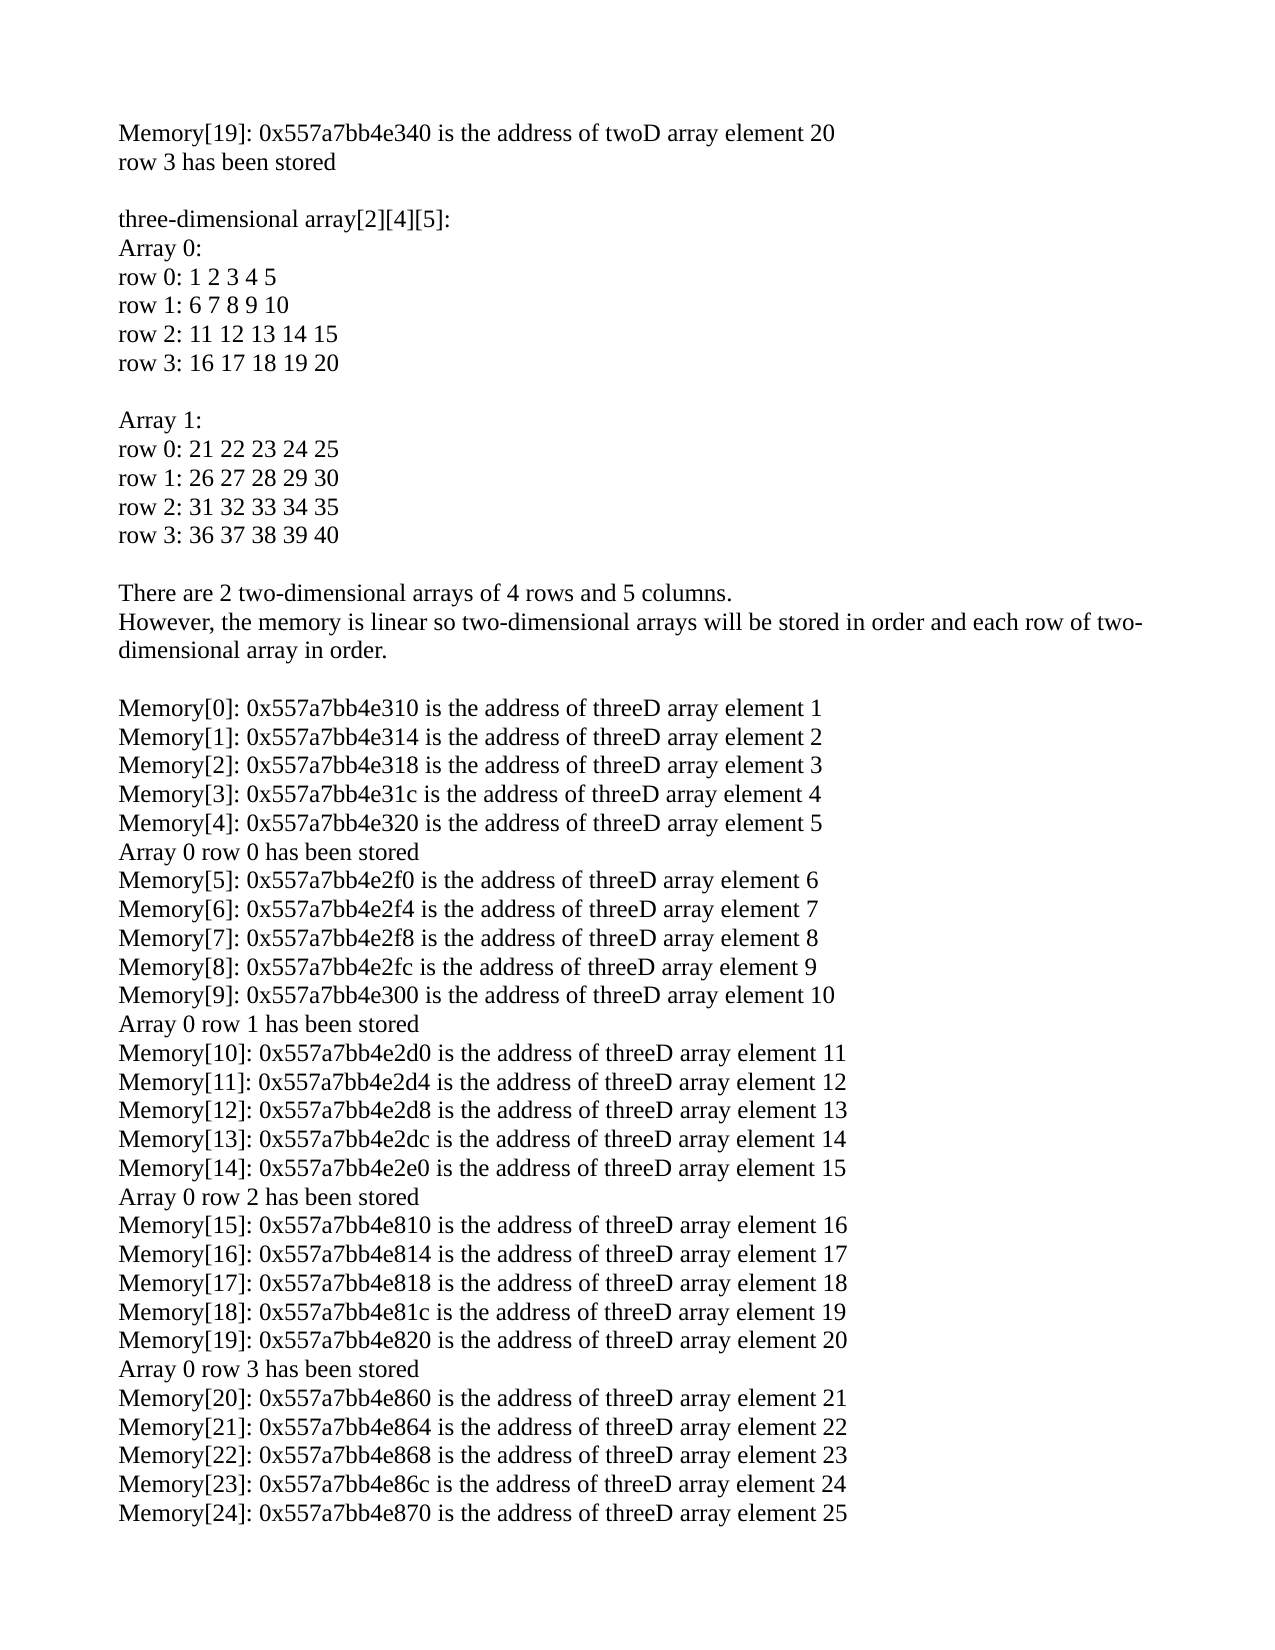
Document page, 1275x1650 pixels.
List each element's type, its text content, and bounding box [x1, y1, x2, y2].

text row 2: 11 12 13 14 15 [118, 319, 1157, 348]
text Array 0 row 1 has been stored [118, 1009, 1157, 1038]
text There are 2 two-dimensional arrays of 4 rows and 5 columns. [118, 578, 1157, 607]
text Array 0 row 0 has been stored [118, 837, 1157, 866]
text Array 1: [118, 406, 1157, 434]
text Memory[1]: 0x557a7bb4e314 is the address of threeD array element 2 [118, 722, 1157, 751]
text Memory[16]: 0x557a7bb4e814 is the address of threeD array element 17 [118, 1239, 1157, 1268]
text Memory[18]: 0x557a7bb4e81c is the address of threeD array element 19 [118, 1297, 1157, 1326]
text Memory[17]: 0x557a7bb4e818 is the address of threeD array element 18 [118, 1268, 1157, 1297]
text Memory[21]: 0x557a7bb4e864 is the address of threeD array element 22 [118, 1412, 1157, 1441]
text Memory[19]: 0x557a7bb4e820 is the address of threeD array element 20 [118, 1326, 1157, 1354]
text Memory[2]: 0x557a7bb4e318 is the address of threeD array element 3 [118, 751, 1157, 779]
text row 2: 31 32 33 34 35 [118, 492, 1157, 521]
text Memory[4]: 0x557a7bb4e320 is the address of threeD array element 5 [118, 808, 1157, 837]
text Memory[0]: 0x557a7bb4e310 is the address of threeD array element 1 [118, 693, 1157, 722]
text Memory[5]: 0x557a7bb4e2f0 is the address of threeD array element 6 [118, 866, 1157, 894]
text Memory[14]: 0x557a7bb4e2e0 is the address of threeD array element 15 [118, 1153, 1157, 1182]
text Memory[23]: 0x557a7bb4e86c is the address of threeD array element 24 [118, 1469, 1157, 1498]
text Memory[9]: 0x557a7bb4e300 is the address of threeD array element 10 [118, 981, 1157, 1009]
text Memory[13]: 0x557a7bb4e2dc is the address of threeD array element 14 [118, 1124, 1157, 1153]
text row 3: 36 37 38 39 40 [118, 521, 1157, 549]
text Array 0 row 3 has been stored [118, 1354, 1157, 1383]
text row 0: 1 2 3 4 5 [118, 262, 1157, 291]
text row 1: 26 27 28 29 30 [118, 463, 1157, 492]
text Memory[3]: 0x557a7bb4e31c is the address of threeD array element 4 [118, 779, 1157, 808]
text Memory[24]: 0x557a7bb4e870 is the address of threeD array element 25 [118, 1498, 1157, 1527]
text Memory[7]: 0x557a7bb4e2f8 is the address of threeD array element 8 [118, 923, 1157, 952]
text However, the memory is linear so two-dimensional arrays will be stored in order and each row of two-dimensional array in order. [118, 607, 1157, 664]
text Memory[6]: 0x557a7bb4e2f4 is the address of threeD array element 7 [118, 894, 1157, 923]
text row 1: 6 7 8 9 10 [118, 291, 1157, 319]
text Memory[11]: 0x557a7bb4e2d4 is the address of threeD array element 12 [118, 1067, 1157, 1096]
text three-dimensional array[2][4][5]: [118, 204, 1157, 233]
text Memory[12]: 0x557a7bb4e2d8 is the address of threeD array element 13 [118, 1096, 1157, 1124]
text Memory[19]: 0x557a7bb4e340 is the address of twoD array element 20 [118, 118, 1157, 147]
text Memory[22]: 0x557a7bb4e868 is the address of threeD array element 23 [118, 1441, 1157, 1469]
text row 0: 21 22 23 24 25 [118, 434, 1157, 463]
text row 3 has been stored [118, 147, 1157, 176]
text Memory[15]: 0x557a7bb4e810 is the address of threeD array element 16 [118, 1211, 1157, 1239]
text Memory[8]: 0x557a7bb4e2fc is the address of threeD array element 9 [118, 952, 1157, 981]
text row 3: 16 17 18 19 20 [118, 348, 1157, 377]
text Memory[10]: 0x557a7bb4e2d0 is the address of threeD array element 11 [118, 1038, 1157, 1067]
text Array 0: [118, 233, 1157, 262]
text Array 0 row 2 has been stored [118, 1182, 1157, 1211]
text Memory[20]: 0x557a7bb4e860 is the address of threeD array element 21 [118, 1383, 1157, 1412]
